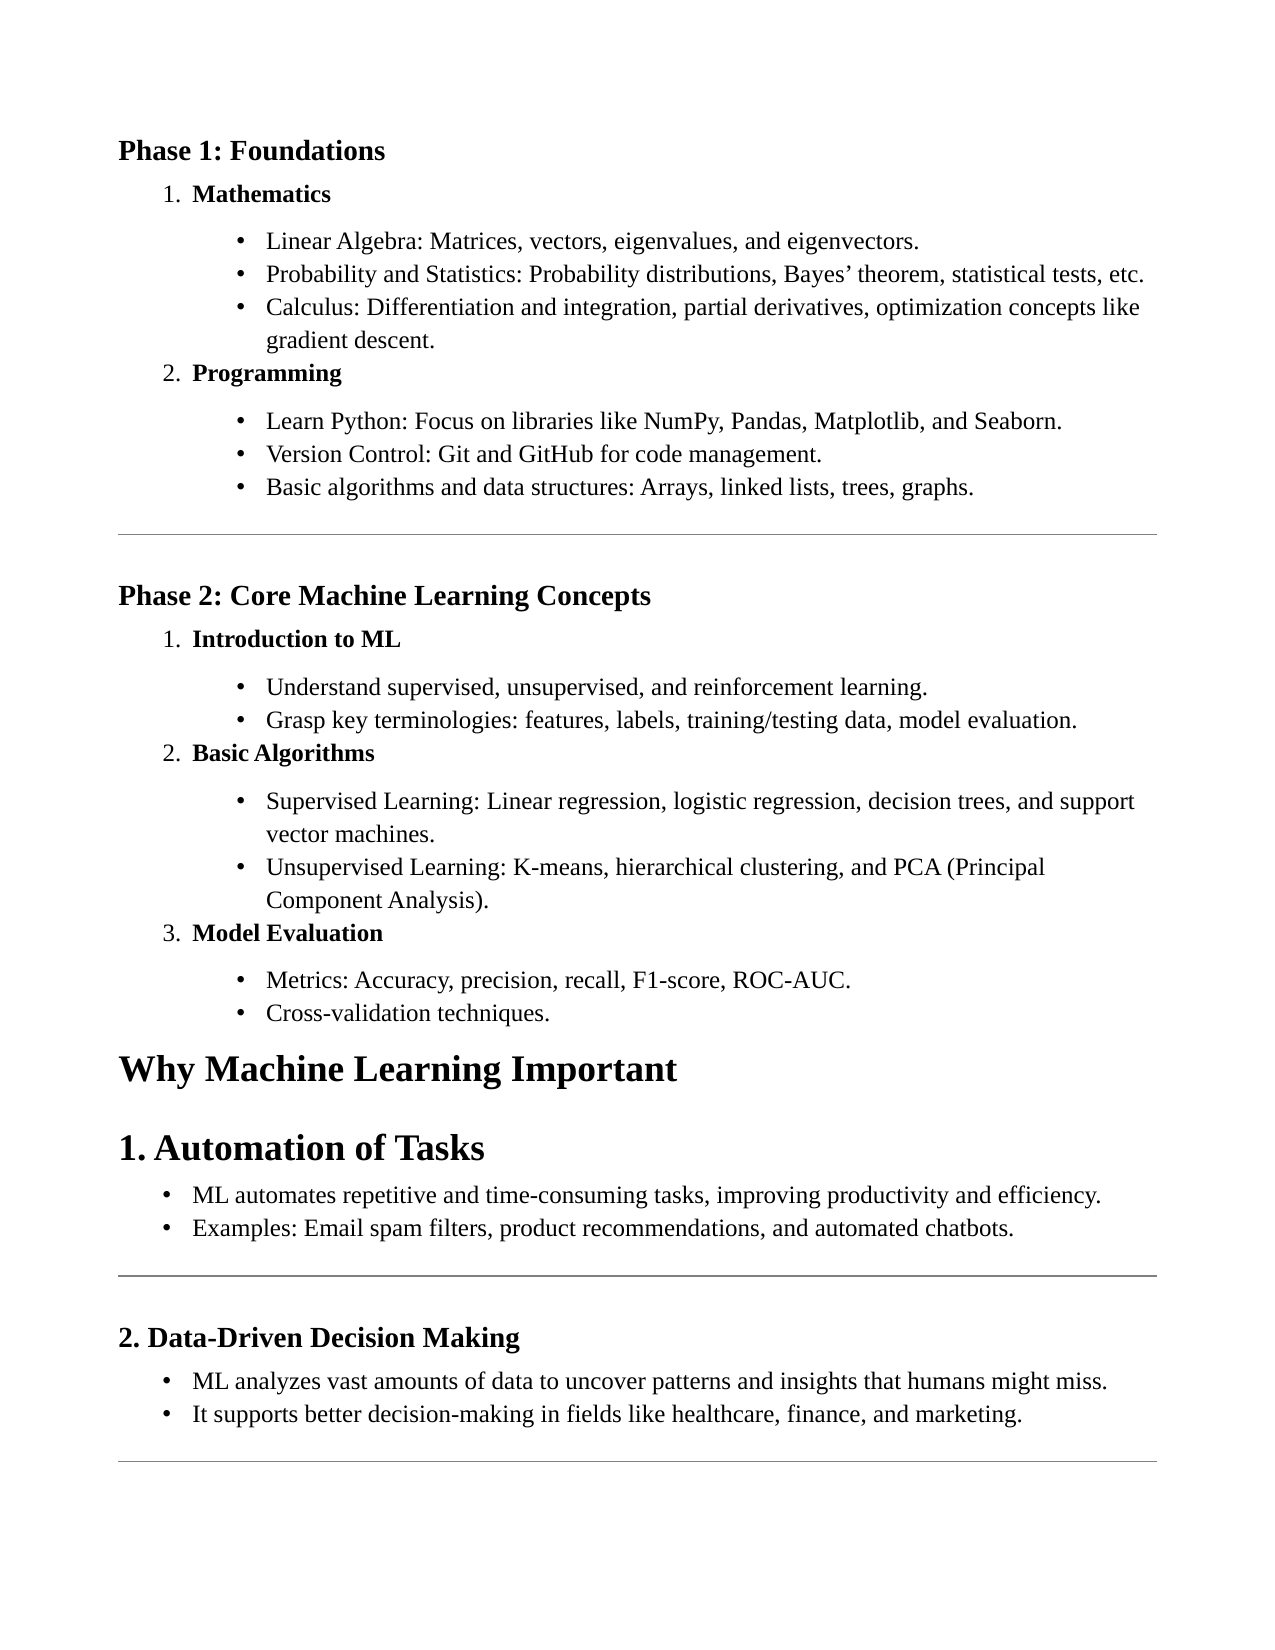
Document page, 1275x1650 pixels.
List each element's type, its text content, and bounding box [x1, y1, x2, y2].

list Basic Algorithms [162, 738, 1157, 767]
list ML automates repetitive and time-consuming tasks, improving productivity and efficiency. [162, 1181, 1157, 1209]
list Introduction to ML [162, 624, 1157, 653]
list Cross-validation techniques. [236, 998, 1157, 1027]
subtitle Phase 1: Foundations [118, 133, 1157, 166]
list Understand supervised, unsupervised, and reinforcement learning. [236, 672, 1157, 701]
list Probability and Statistics: Probability distributions, Bayes’ theorem, statistical tests, etc. [236, 259, 1157, 288]
list Supervised Learning: Linear regression, logistic regression, decision trees, and support vector machines. [236, 786, 1157, 848]
list Basic algorithms and data structures: Arrays, linked lists, trees, graphs. [236, 472, 1157, 501]
list Unsupervised Learning: K-means, hierarchical clustering, and PCA (Principal Component Analysis). [236, 852, 1157, 914]
list Model Evaluation [162, 918, 1157, 947]
list Linear Algebra: Matrices, vectors, eigenvalues, and eigenvectors. [236, 226, 1157, 255]
list Mathematics [162, 179, 1157, 207]
subtitle 1. Automation of Tasks [118, 1125, 1157, 1168]
subtitle 2. Data-Driven Decision Making [118, 1320, 1157, 1353]
list Version Control: Git and GitHub for code management. [236, 439, 1157, 468]
subtitle Phase 2: Core Machine Learning Concepts [118, 578, 1157, 612]
text Why Machine Learning Important [118, 1046, 1157, 1089]
list Metrics: Accuracy, precision, recall, F1-score, ROC-AUC. [236, 966, 1157, 994]
list Programming [162, 358, 1157, 387]
list Calculus: Differentiation and integration, partial derivatives, optimization concepts like gradient descent. [236, 292, 1157, 354]
list Learn Python: Focus on libraries like NumPy, Pandas, Matplotlib, and Seaborn. [236, 406, 1157, 435]
list ML analyzes vast amounts of data to uncover patterns and insights that humans might miss. [162, 1366, 1157, 1395]
list Examples: Email spam filters, product recommendations, and automated chatbots. [162, 1213, 1157, 1242]
list It supports better decision-making in fields like healthcare, finance, and marketing. [162, 1399, 1157, 1428]
list Grasp key terminologies: features, labels, training/testing data, model evaluation. [236, 705, 1157, 734]
